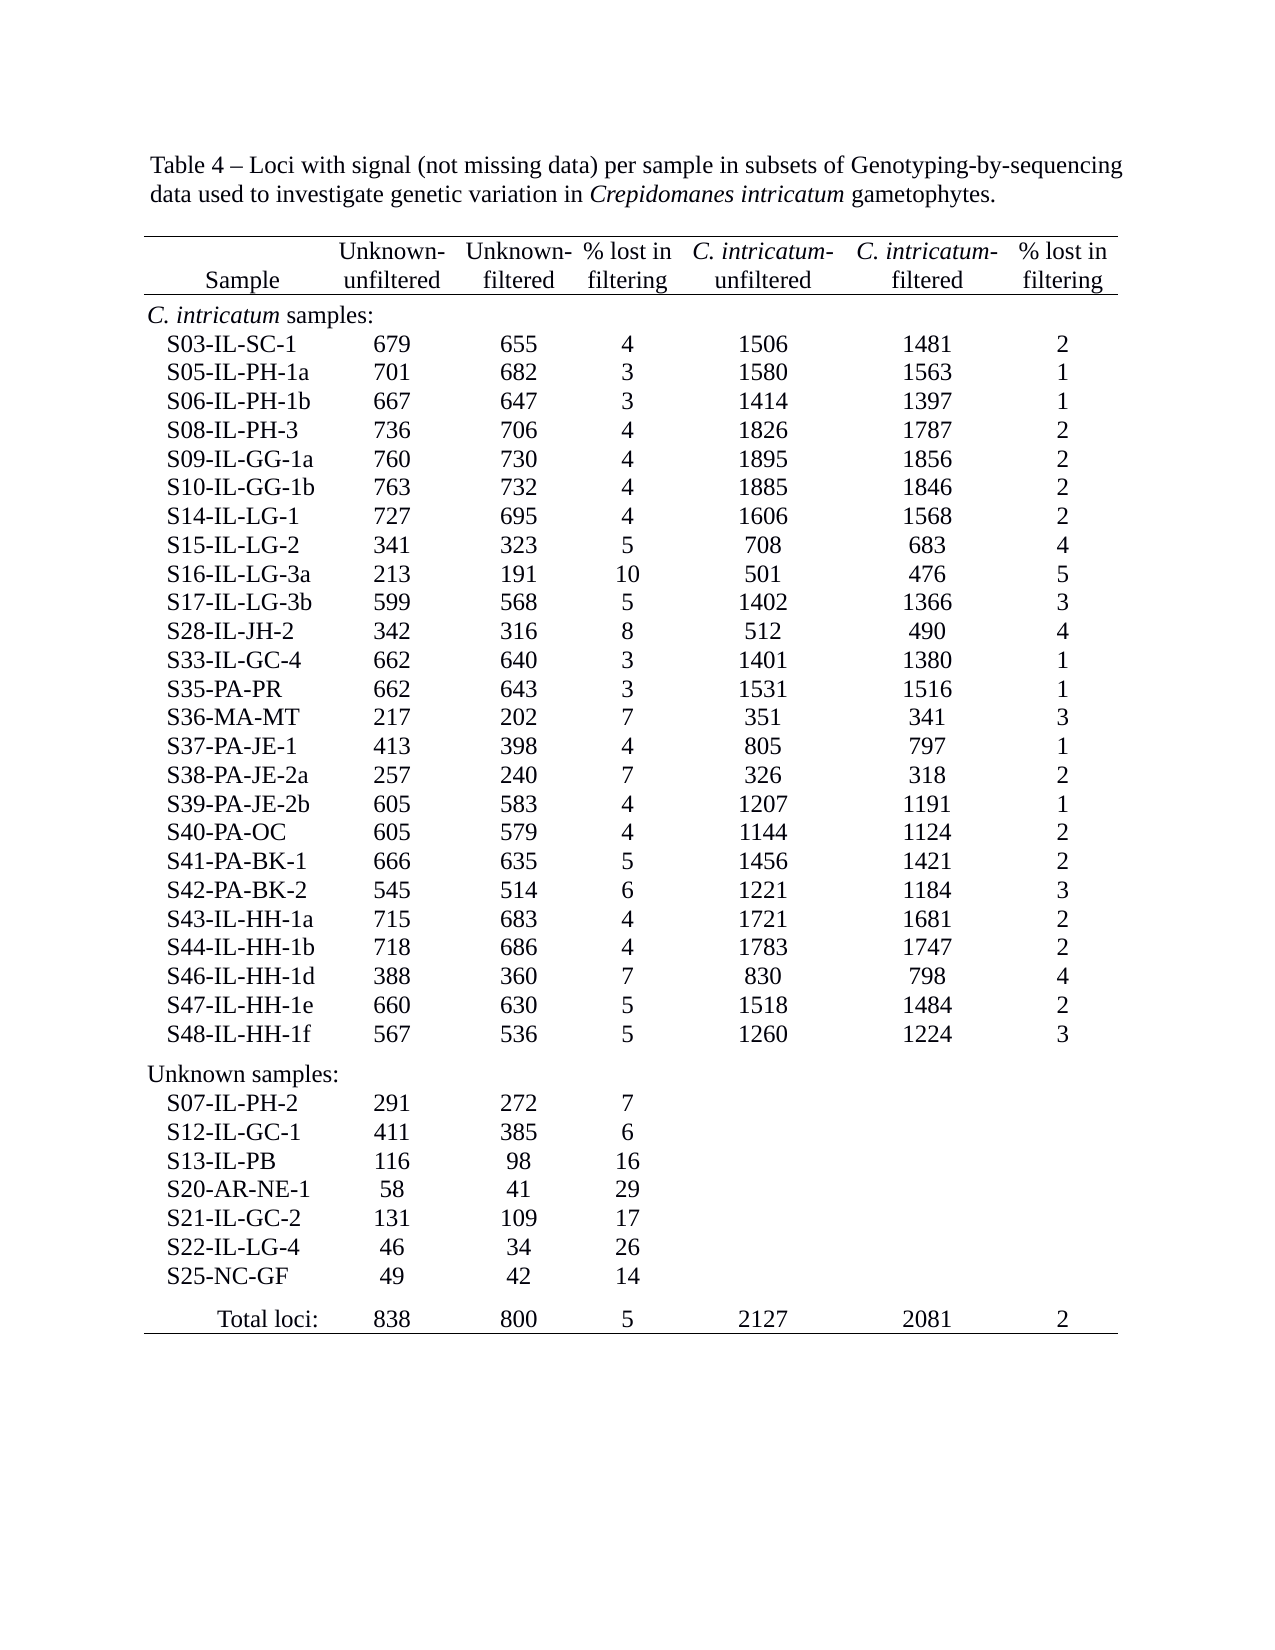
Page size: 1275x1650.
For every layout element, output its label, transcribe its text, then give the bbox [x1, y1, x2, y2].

table_cell 1144 [679, 818, 847, 846]
table_cell 1506 [679, 329, 847, 357]
table_cell [847, 1232, 1007, 1261]
table_cell Unknown samples: [144, 1048, 1118, 1088]
table_cell [144, 904, 163, 932]
table_cell [679, 1088, 847, 1117]
table_cell 1124 [847, 818, 1007, 846]
table_cell 49 [321, 1261, 462, 1289]
table_cell [144, 1290, 163, 1332]
table_cell 411 [321, 1117, 462, 1146]
table_cell 635 [462, 846, 575, 875]
table_cell 4 [575, 501, 679, 530]
table_cell 476 [847, 559, 1007, 587]
table_cell 360 [462, 961, 575, 990]
table_cell 568 [462, 588, 575, 616]
table_cell 131 [321, 1203, 462, 1232]
table_cell S38-PA-JE-2a [163, 760, 321, 789]
table_cell 4 [575, 473, 679, 501]
table_cell 514 [462, 875, 575, 904]
table_cell 41 [462, 1175, 575, 1203]
table_cell 1787 [847, 415, 1007, 444]
table_cell 5 [575, 1019, 679, 1047]
table_cell S07-IL-PH-2 [163, 1088, 321, 1117]
table_cell 1783 [679, 933, 847, 961]
table_cell 1885 [679, 473, 847, 501]
table_cell S13-IL-PB [163, 1146, 321, 1174]
table_cell 34 [462, 1232, 575, 1261]
table_cell 4 [1007, 961, 1118, 990]
table_cell 272 [462, 1088, 575, 1117]
table_cell 4 [575, 329, 679, 357]
table_cell S05-IL-PH-1a [163, 358, 321, 386]
table_cell 763 [321, 473, 462, 501]
table_cell 109 [462, 1203, 575, 1232]
table_cell [144, 990, 163, 1019]
table_header Unknown-filtered [462, 237, 575, 294]
table_cell 318 [847, 760, 1007, 789]
table_cell 1721 [679, 904, 847, 932]
table_cell [144, 1019, 163, 1047]
table_cell 682 [462, 358, 575, 386]
table_cell 1184 [847, 875, 1007, 904]
table_cell 2 [1007, 904, 1118, 932]
table_cell 732 [462, 473, 575, 501]
table_cell 727 [321, 501, 462, 530]
table_cell 213 [321, 559, 462, 587]
table_cell [144, 818, 163, 846]
table_cell 4 [575, 818, 679, 846]
table_cell [144, 875, 163, 904]
table_cell 7 [575, 1088, 679, 1117]
table_cell [679, 1146, 847, 1174]
table_cell S46-IL-HH-1d [163, 961, 321, 990]
table_cell 1516 [847, 674, 1007, 702]
table_cell 2 [1007, 329, 1118, 357]
table_cell 5 [575, 530, 679, 559]
table_cell 730 [462, 444, 575, 472]
table_cell 351 [679, 703, 847, 731]
table_cell [847, 1088, 1007, 1117]
table_cell 662 [321, 645, 462, 674]
table_cell 7 [575, 760, 679, 789]
table_cell 385 [462, 1117, 575, 1146]
table_cell S09-IL-GG-1a [163, 444, 321, 472]
table_cell 1484 [847, 990, 1007, 1019]
table_cell S36-MA-MT [163, 703, 321, 731]
table_cell 567 [321, 1019, 462, 1047]
table_cell [144, 674, 163, 702]
table_cell [144, 530, 163, 559]
table_cell 326 [679, 760, 847, 789]
table_cell 1747 [847, 933, 1007, 961]
table_cell 1224 [847, 1019, 1007, 1047]
table_cell 2 [1007, 473, 1118, 501]
table_cell 605 [321, 789, 462, 817]
table_cell S08-IL-PH-3 [163, 415, 321, 444]
table_cell 240 [462, 760, 575, 789]
table_cell 667 [321, 386, 462, 415]
table_cell 640 [462, 645, 575, 674]
table_cell 4 [575, 789, 679, 817]
table_cell 1 [1007, 645, 1118, 674]
table_cell 715 [321, 904, 462, 932]
table_cell S14-IL-LG-1 [163, 501, 321, 530]
table_cell 8 [575, 616, 679, 645]
table_cell S39-PA-JE-2b [163, 789, 321, 817]
table_cell 701 [321, 358, 462, 386]
table_cell 2 [1007, 818, 1118, 846]
table_cell 3 [575, 674, 679, 702]
table_cell 17 [575, 1203, 679, 1232]
table_cell [679, 1203, 847, 1232]
table_cell 6 [575, 875, 679, 904]
table_cell 116 [321, 1146, 462, 1174]
table_cell 1402 [679, 588, 847, 616]
table_cell 830 [679, 961, 847, 990]
table_cell [144, 1261, 163, 1289]
table_cell [1007, 1146, 1118, 1174]
table_cell 1401 [679, 645, 847, 674]
table_cell [144, 616, 163, 645]
table_cell 5 [575, 1290, 679, 1332]
table_cell 1191 [847, 789, 1007, 817]
table_cell [679, 1117, 847, 1146]
table_cell 1681 [847, 904, 1007, 932]
table_cell 191 [462, 559, 575, 587]
table_cell [144, 1117, 163, 1146]
table_cell [144, 358, 163, 386]
table_cell [144, 760, 163, 789]
table_cell 1 [1007, 789, 1118, 817]
table_header C. intricatum-unfiltered [679, 237, 847, 294]
table_cell [679, 1261, 847, 1289]
table_cell [847, 1146, 1007, 1174]
table_cell [1007, 1117, 1118, 1146]
table_cell S12-IL-GC-1 [163, 1117, 321, 1146]
table_cell S20-AR-NE-1 [163, 1175, 321, 1203]
table_cell 202 [462, 703, 575, 731]
table_cell 583 [462, 789, 575, 817]
table_cell 2 [1007, 846, 1118, 875]
table_cell 29 [575, 1175, 679, 1203]
table_cell 662 [321, 674, 462, 702]
table_cell 683 [847, 530, 1007, 559]
table_cell 1366 [847, 588, 1007, 616]
table_cell [1007, 1203, 1118, 1232]
table_cell [144, 444, 163, 472]
table_cell 545 [321, 875, 462, 904]
table_cell S47-IL-HH-1e [163, 990, 321, 1019]
table_cell 3 [575, 358, 679, 386]
table_cell 341 [847, 703, 1007, 731]
table_cell 1846 [847, 473, 1007, 501]
table_cell S28-IL-JH-2 [163, 616, 321, 645]
table_header % lost in filtering [575, 237, 679, 294]
table_cell 323 [462, 530, 575, 559]
table_cell [144, 1203, 163, 1232]
table_cell 1207 [679, 789, 847, 817]
table_cell 643 [462, 674, 575, 702]
table_cell 16 [575, 1146, 679, 1174]
table_cell 1568 [847, 501, 1007, 530]
table_cell 798 [847, 961, 1007, 990]
table_cell S42-PA-BK-2 [163, 875, 321, 904]
table_cell [1007, 1088, 1118, 1117]
table_cell 655 [462, 329, 575, 357]
table_cell 838 [321, 1290, 462, 1332]
table_cell 3 [1007, 875, 1118, 904]
table_cell 398 [462, 731, 575, 760]
table_cell S17-IL-LG-3b [163, 588, 321, 616]
text Table 4 – Loci with signal (not missing data) per sample in subsets of Genotyping-by-sequencing data used to investigate genetic variation in Crepidomanes intricatum gametophytes. [150, 150, 1125, 207]
table_cell 3 [575, 645, 679, 674]
table_cell [144, 501, 163, 530]
table_header C. intricatum-filtered [847, 237, 1007, 294]
table_cell 1 [1007, 386, 1118, 415]
table_cell [1007, 1232, 1118, 1261]
table_cell 2 [1007, 444, 1118, 472]
table_cell 3 [1007, 703, 1118, 731]
table_cell [144, 703, 163, 731]
table_cell 58 [321, 1175, 462, 1203]
table_cell Total loci: [163, 1290, 321, 1332]
table_cell 26 [575, 1232, 679, 1261]
table_cell 10 [575, 559, 679, 587]
table_cell 805 [679, 731, 847, 760]
table_cell C. intricatum samples: [144, 295, 1118, 329]
table_cell S35-PA-PR [163, 674, 321, 702]
table_cell [144, 645, 163, 674]
table_cell 217 [321, 703, 462, 731]
table_cell [144, 1175, 163, 1203]
table_cell S41-PA-BK-1 [163, 846, 321, 875]
table_cell 4 [1007, 616, 1118, 645]
table_cell [144, 1088, 163, 1117]
table_cell 718 [321, 933, 462, 961]
table_cell 579 [462, 818, 575, 846]
table_cell 2 [1007, 501, 1118, 530]
table_cell [144, 846, 163, 875]
table_cell 341 [321, 530, 462, 559]
table_header % lost in filtering [1007, 237, 1118, 294]
table_cell [847, 1117, 1007, 1146]
table_cell 388 [321, 961, 462, 990]
table_cell 1563 [847, 358, 1007, 386]
table_cell 736 [321, 415, 462, 444]
table_cell 1456 [679, 846, 847, 875]
table_cell [144, 588, 163, 616]
table_cell [847, 1175, 1007, 1203]
table_cell 7 [575, 703, 679, 731]
table_cell [144, 933, 163, 961]
table_cell S37-PA-JE-1 [163, 731, 321, 760]
table_cell 4 [575, 904, 679, 932]
table_cell 6 [575, 1117, 679, 1146]
table_cell 660 [321, 990, 462, 1019]
table_cell 708 [679, 530, 847, 559]
table_cell S33-IL-GC-4 [163, 645, 321, 674]
table_cell 1826 [679, 415, 847, 444]
table_cell 3 [1007, 588, 1118, 616]
table_cell [1007, 1261, 1118, 1289]
table_cell 2127 [679, 1290, 847, 1332]
table_cell 760 [321, 444, 462, 472]
table_cell S43-IL-HH-1a [163, 904, 321, 932]
table_cell 1260 [679, 1019, 847, 1047]
table_cell 1380 [847, 645, 1007, 674]
table_cell S40-PA-OC [163, 818, 321, 846]
table_cell 1481 [847, 329, 1007, 357]
table_cell S10-IL-GG-1b [163, 473, 321, 501]
table_cell 1895 [679, 444, 847, 472]
table_cell 3 [575, 386, 679, 415]
table_cell 413 [321, 731, 462, 760]
table_cell 4 [575, 415, 679, 444]
table_cell 679 [321, 329, 462, 357]
table_cell 342 [321, 616, 462, 645]
table_cell 630 [462, 990, 575, 1019]
table_cell 3 [1007, 1019, 1118, 1047]
table_cell [144, 473, 163, 501]
table_cell 536 [462, 1019, 575, 1047]
table_cell 686 [462, 933, 575, 961]
table_cell 5 [575, 990, 679, 1019]
table_cell 800 [462, 1290, 575, 1332]
table_cell 1221 [679, 875, 847, 904]
table_cell S25-NC-GF [163, 1261, 321, 1289]
table_cell 797 [847, 731, 1007, 760]
table_cell 1 [1007, 674, 1118, 702]
table_cell [144, 1232, 163, 1261]
table_cell 501 [679, 559, 847, 587]
table_cell 2081 [847, 1290, 1007, 1332]
table_cell 2 [1007, 760, 1118, 789]
table_header [144, 237, 163, 294]
table_cell 599 [321, 588, 462, 616]
table_cell S15-IL-LG-2 [163, 530, 321, 559]
table_cell [144, 415, 163, 444]
table_cell 1397 [847, 386, 1007, 415]
table_cell S22-IL-LG-4 [163, 1232, 321, 1261]
table_cell S44-IL-HH-1b [163, 933, 321, 961]
table_cell 1580 [679, 358, 847, 386]
table_cell [144, 386, 163, 415]
table_cell [144, 731, 163, 760]
table_cell 5 [575, 588, 679, 616]
table_cell S06-IL-PH-1b [163, 386, 321, 415]
table_cell [679, 1175, 847, 1203]
table_cell 666 [321, 846, 462, 875]
table_cell 1421 [847, 846, 1007, 875]
table_cell 4 [575, 933, 679, 961]
table_cell [144, 789, 163, 817]
table_cell [1007, 1175, 1118, 1203]
table_cell 706 [462, 415, 575, 444]
table_cell 316 [462, 616, 575, 645]
table_cell 605 [321, 818, 462, 846]
table_cell 5 [575, 846, 679, 875]
table_cell 2 [1007, 933, 1118, 961]
table_cell 46 [321, 1232, 462, 1261]
table_cell 98 [462, 1146, 575, 1174]
table_cell S03-IL-SC-1 [163, 329, 321, 357]
table_cell 1 [1007, 358, 1118, 386]
table_cell 4 [575, 444, 679, 472]
table_cell 695 [462, 501, 575, 530]
table_cell 291 [321, 1088, 462, 1117]
table_cell 2 [1007, 1290, 1118, 1332]
table_cell 14 [575, 1261, 679, 1289]
table_cell [144, 559, 163, 587]
table_cell 42 [462, 1261, 575, 1289]
table_cell 1 [1007, 731, 1118, 760]
table_cell 4 [1007, 530, 1118, 559]
table_cell 4 [575, 731, 679, 760]
table_cell 5 [1007, 559, 1118, 587]
table_cell [847, 1203, 1007, 1232]
table_cell 683 [462, 904, 575, 932]
table_cell [144, 961, 163, 990]
table_cell 1518 [679, 990, 847, 1019]
table_header Unknown-unfiltered [321, 237, 462, 294]
table_cell 2 [1007, 415, 1118, 444]
table_cell 1606 [679, 501, 847, 530]
table_cell [679, 1232, 847, 1261]
table_cell 257 [321, 760, 462, 789]
table_cell 490 [847, 616, 1007, 645]
table_cell 512 [679, 616, 847, 645]
table_cell S21-IL-GC-2 [163, 1203, 321, 1232]
table_cell [144, 1146, 163, 1174]
table_header Sample [163, 237, 321, 294]
table_cell 1414 [679, 386, 847, 415]
table_cell 1856 [847, 444, 1007, 472]
table_cell S16-IL-LG-3a [163, 559, 321, 587]
table_cell 1531 [679, 674, 847, 702]
table_cell 7 [575, 961, 679, 990]
table_cell 2 [1007, 990, 1118, 1019]
table_cell [847, 1261, 1007, 1289]
table_cell [144, 329, 163, 357]
table_cell S48-IL-HH-1f [163, 1019, 321, 1047]
table_cell 647 [462, 386, 575, 415]
